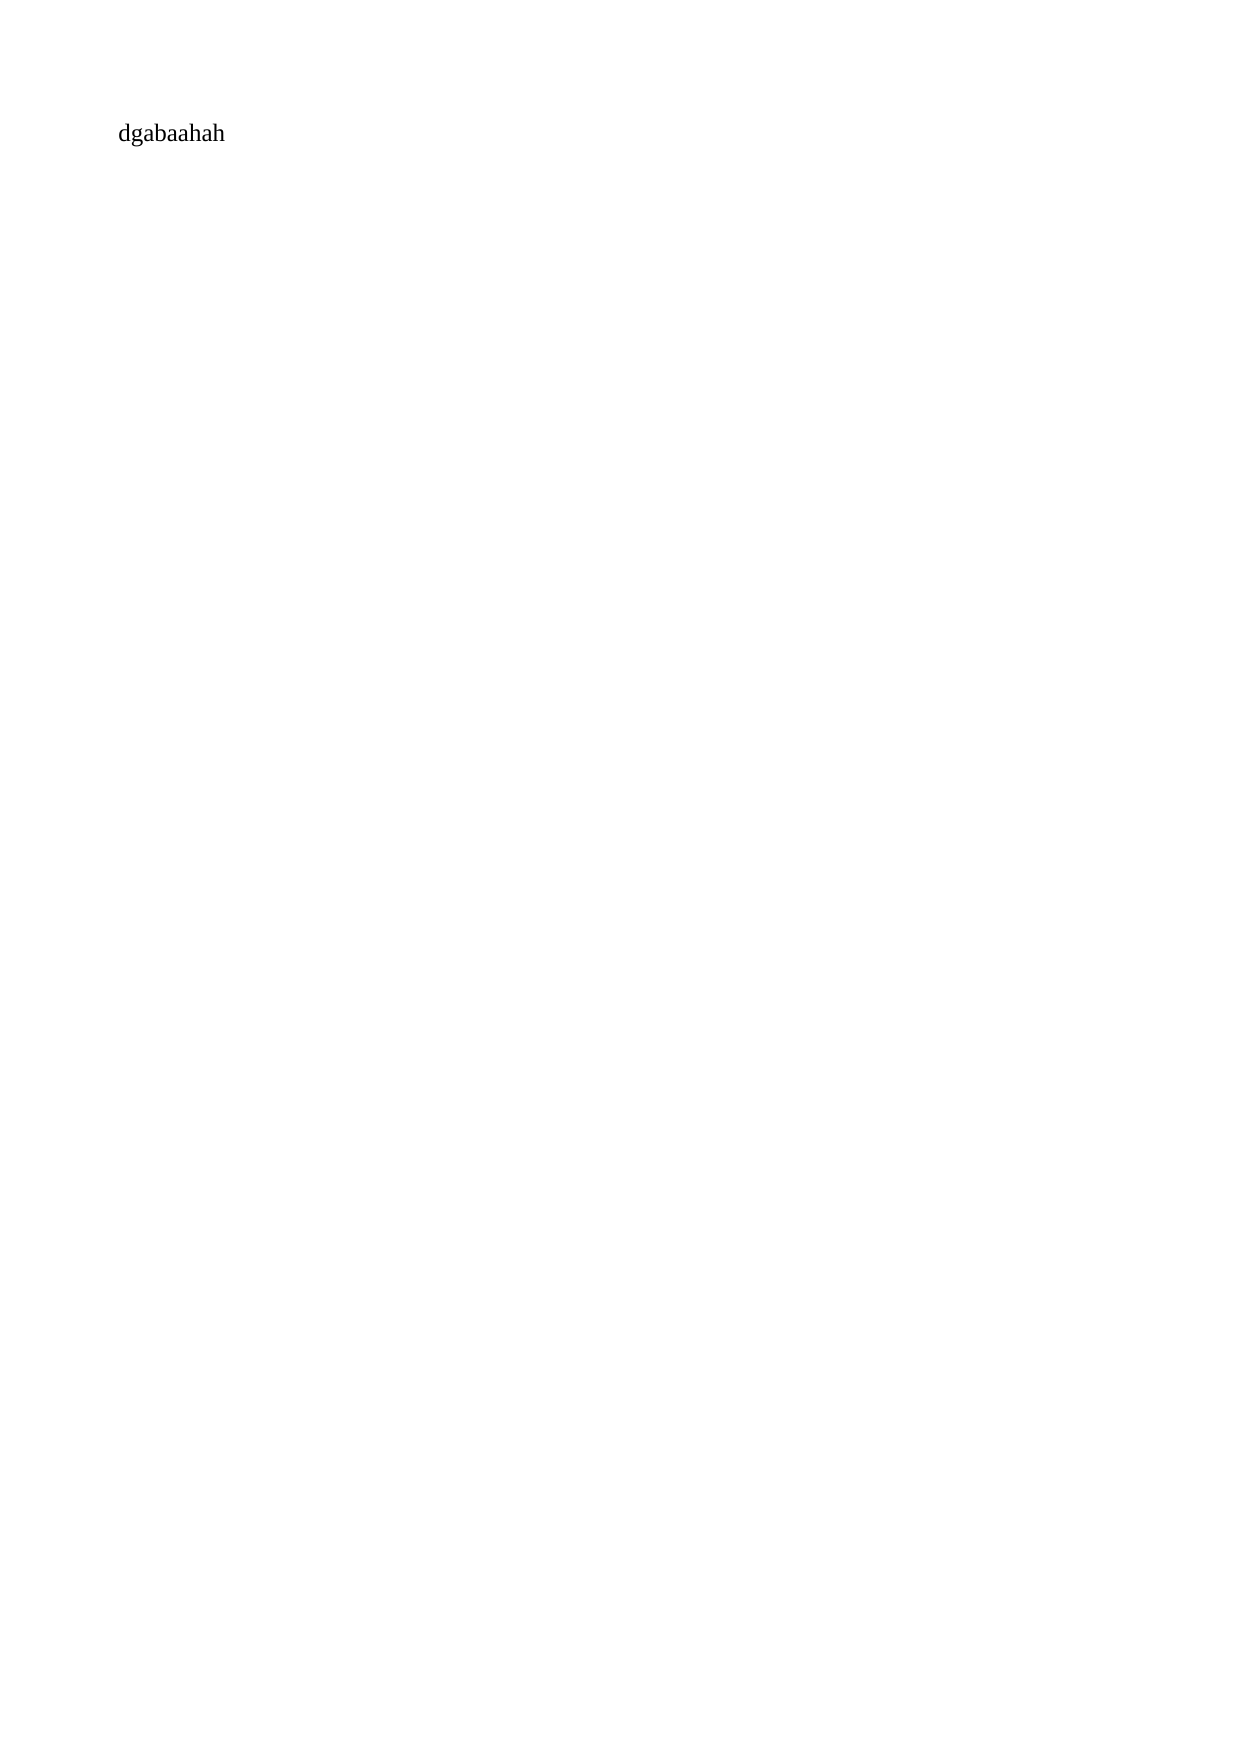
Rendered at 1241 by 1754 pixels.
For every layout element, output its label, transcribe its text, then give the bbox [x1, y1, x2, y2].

text dgabaahah [118, 118, 1122, 147]
